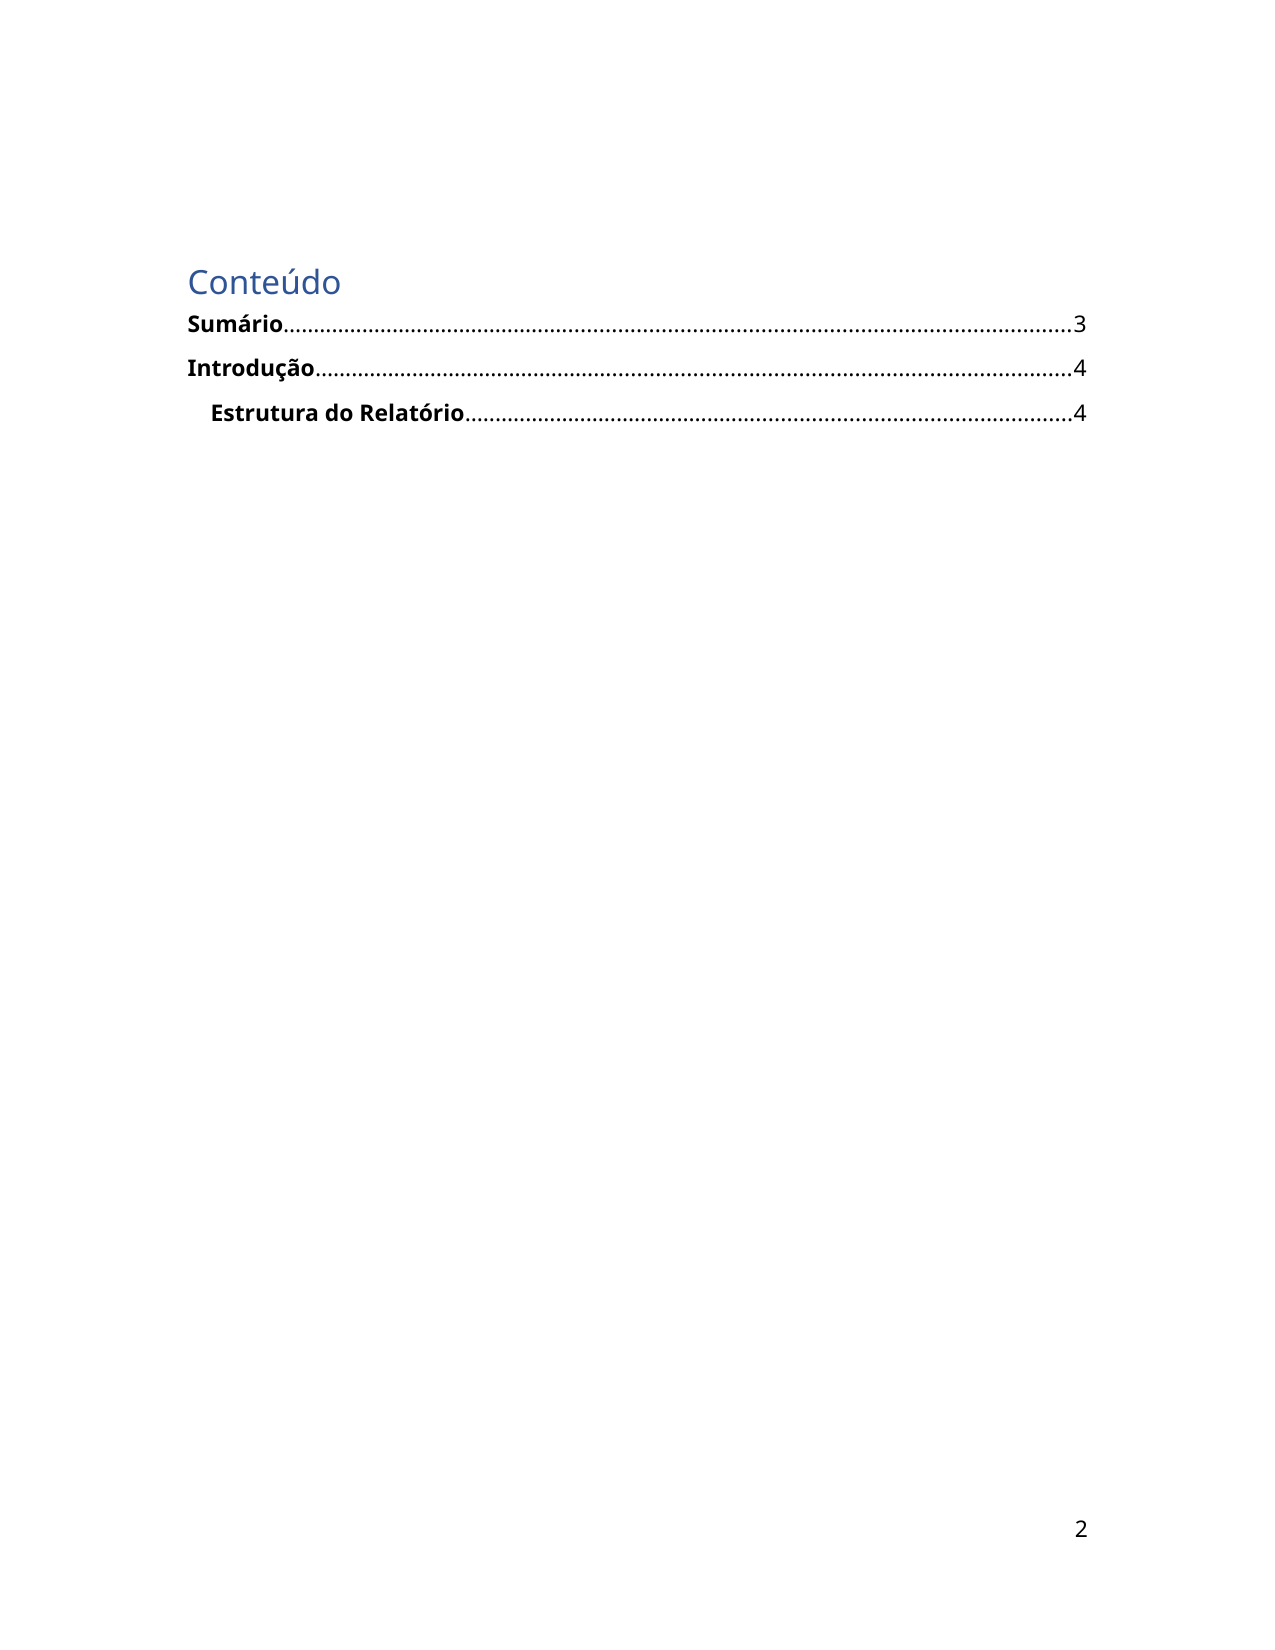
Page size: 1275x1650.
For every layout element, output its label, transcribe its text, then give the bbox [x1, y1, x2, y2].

subtitle Conteúdo [187, 259, 1087, 304]
text Sumário 3 [187, 308, 1087, 339]
text Estrutura do Relatório 4 [210, 396, 1087, 428]
text Introdução 4 [187, 352, 1087, 383]
